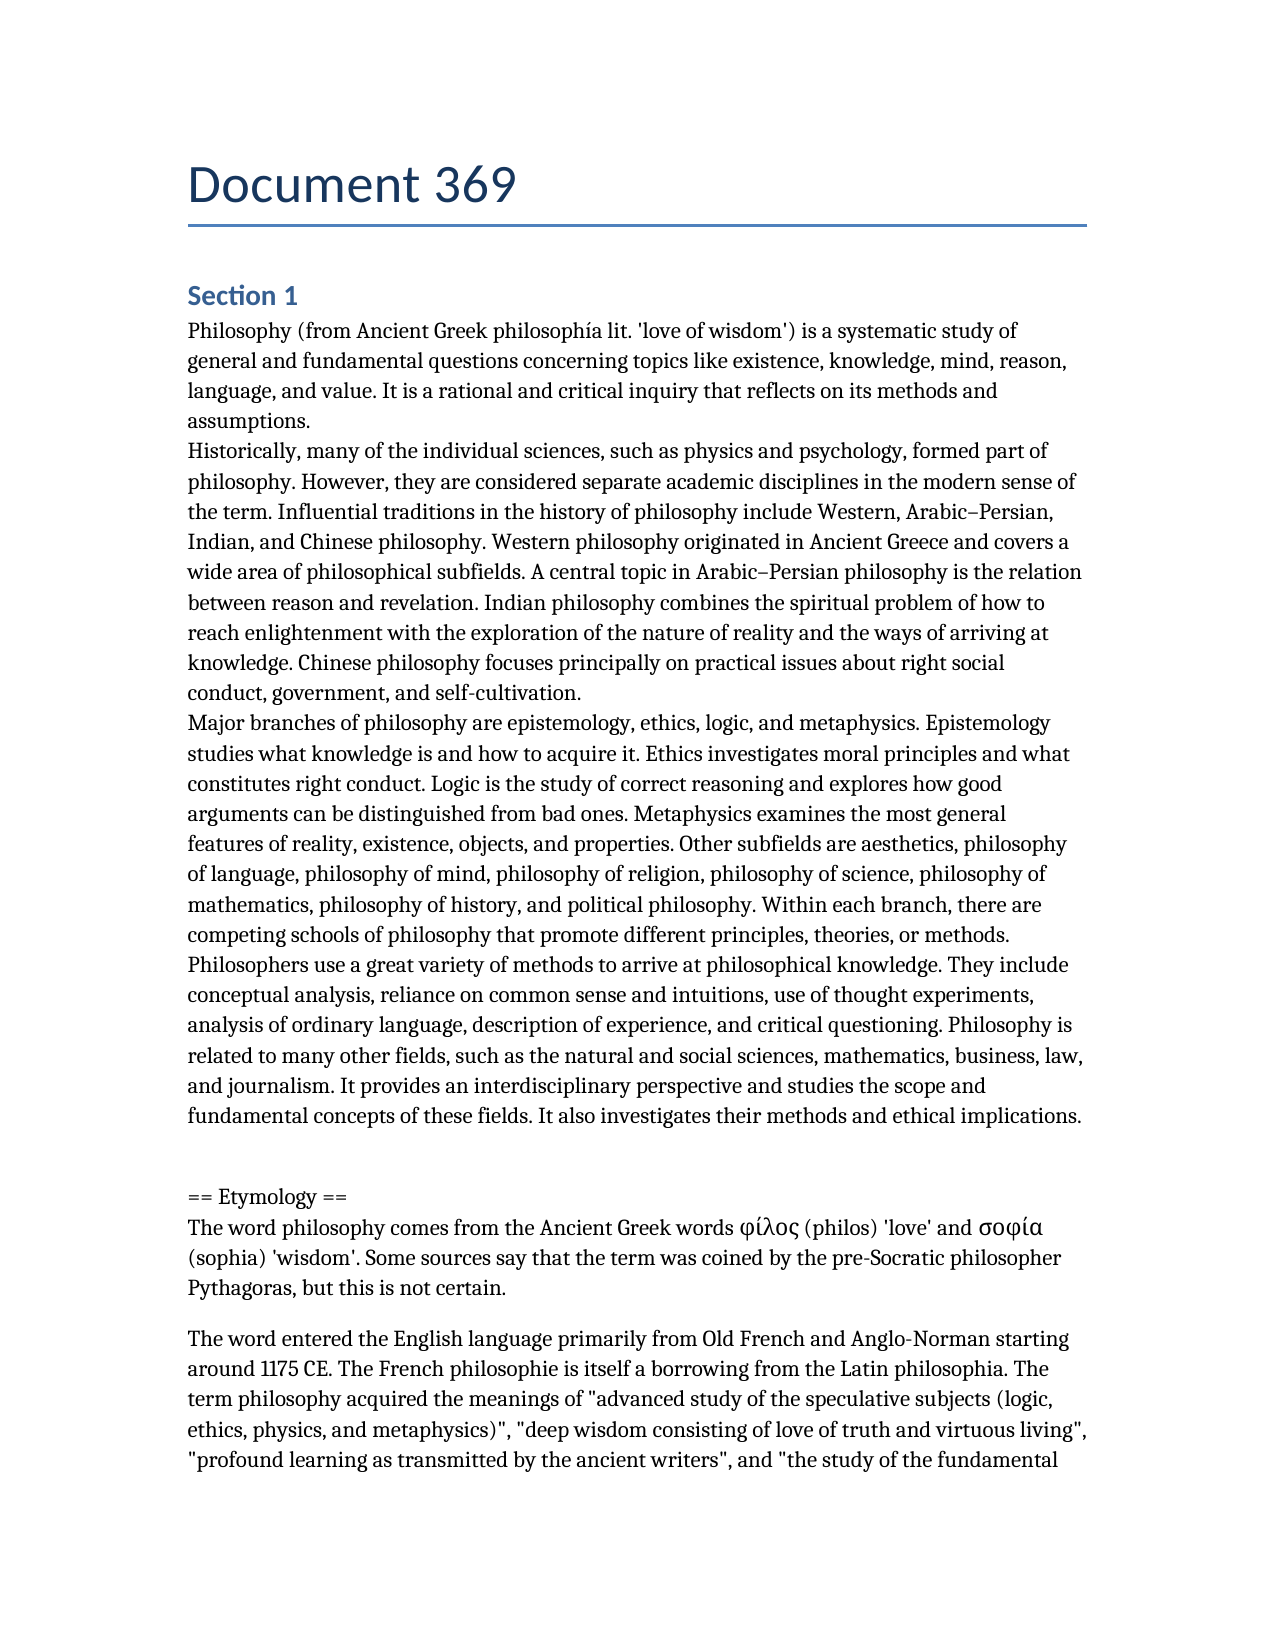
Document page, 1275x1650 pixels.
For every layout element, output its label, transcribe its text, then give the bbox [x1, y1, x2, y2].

text == Etymology == The word philosophy comes from the Ancient Greek words φίλος (philos) 'love' and σοφία (sophia) 'wisdom'. Some sources say that the term was coined by the pre-Socratic philosopher Pythagoras, but this is not certain. [187, 1154, 1087, 1301]
text Philosophy (from Ancient Greek philosophía lit. 'love of wisdom') is a systematic study of general and fundamental questions concerning topics like existence, knowledge, mind, reason, language, and value. It is a rational and critical inquiry that reflects on its methods and assumptions. Historically, many of the individual sciences, such as physics and psychology, formed part of philosophy. However, they are considered separate academic disciplines in the modern sense of the term. Influential traditions in the history of philosophy include Western, Arabic–Persian, Indian, and Chinese philosophy. Western philosophy originated in Ancient Greece and covers a wide area of philosophical subfields. A central topic in Arabic–Persian philosophy is the relation between reason and revelation. Indian philosophy combines the spiritual problem of how to reach enlightenment with the exploration of the nature of reality and the ways of arriving at knowledge. Chinese philosophy focuses principally on practical issues about right social conduct, government, and self-cultivation. Major branches of philosophy are epistemology, ethics, logic, and metaphysics. Epistemology studies what knowledge is and how to acquire it. Ethics investigates moral principles and what constitutes right conduct. Logic is the study of correct reasoning and explores how good arguments can be distinguished from bad ones. Metaphysics examines the most general features of reality, existence, objects, and properties. Other subfields are aesthetics, philosophy of language, philosophy of mind, philosophy of religion, philosophy of science, philosophy of mathematics, philosophy of history, and political philosophy. Within each branch, there are competing schools of philosophy that promote different principles, theories, or methods. Philosophers use a great variety of methods to arrive at philosophical knowledge. They include conceptual analysis, reliance on common sense and intuitions, use of thought experiments, analysis of ordinary language, description of experience, and critical questioning. Philosophy is related to many other fields, such as the natural and social sciences, mathematics, business, law, and journalism. It provides an interdisciplinary perspective and studies the scope and fundamental concepts of these fields. It also investigates their methods and ethical implications. [187, 317, 1087, 1129]
text The word entered the English language primarily from Old French and Anglo-Norman starting around 1175 CE. The French philosophie is itself a borrowing from the Latin philosophia. The term philosophy acquired the meanings of "advanced study of the speculative subjects (logic, ethics, physics, and metaphysics)", "deep wisdom consisting of love of truth and virtuous living", "profound learning as transmitted by the ancient writers", and "the study of the fundamental [187, 1326, 1087, 1473]
subtitle Section 1 [187, 277, 1087, 312]
title Document 369 [187, 150, 1087, 227]
